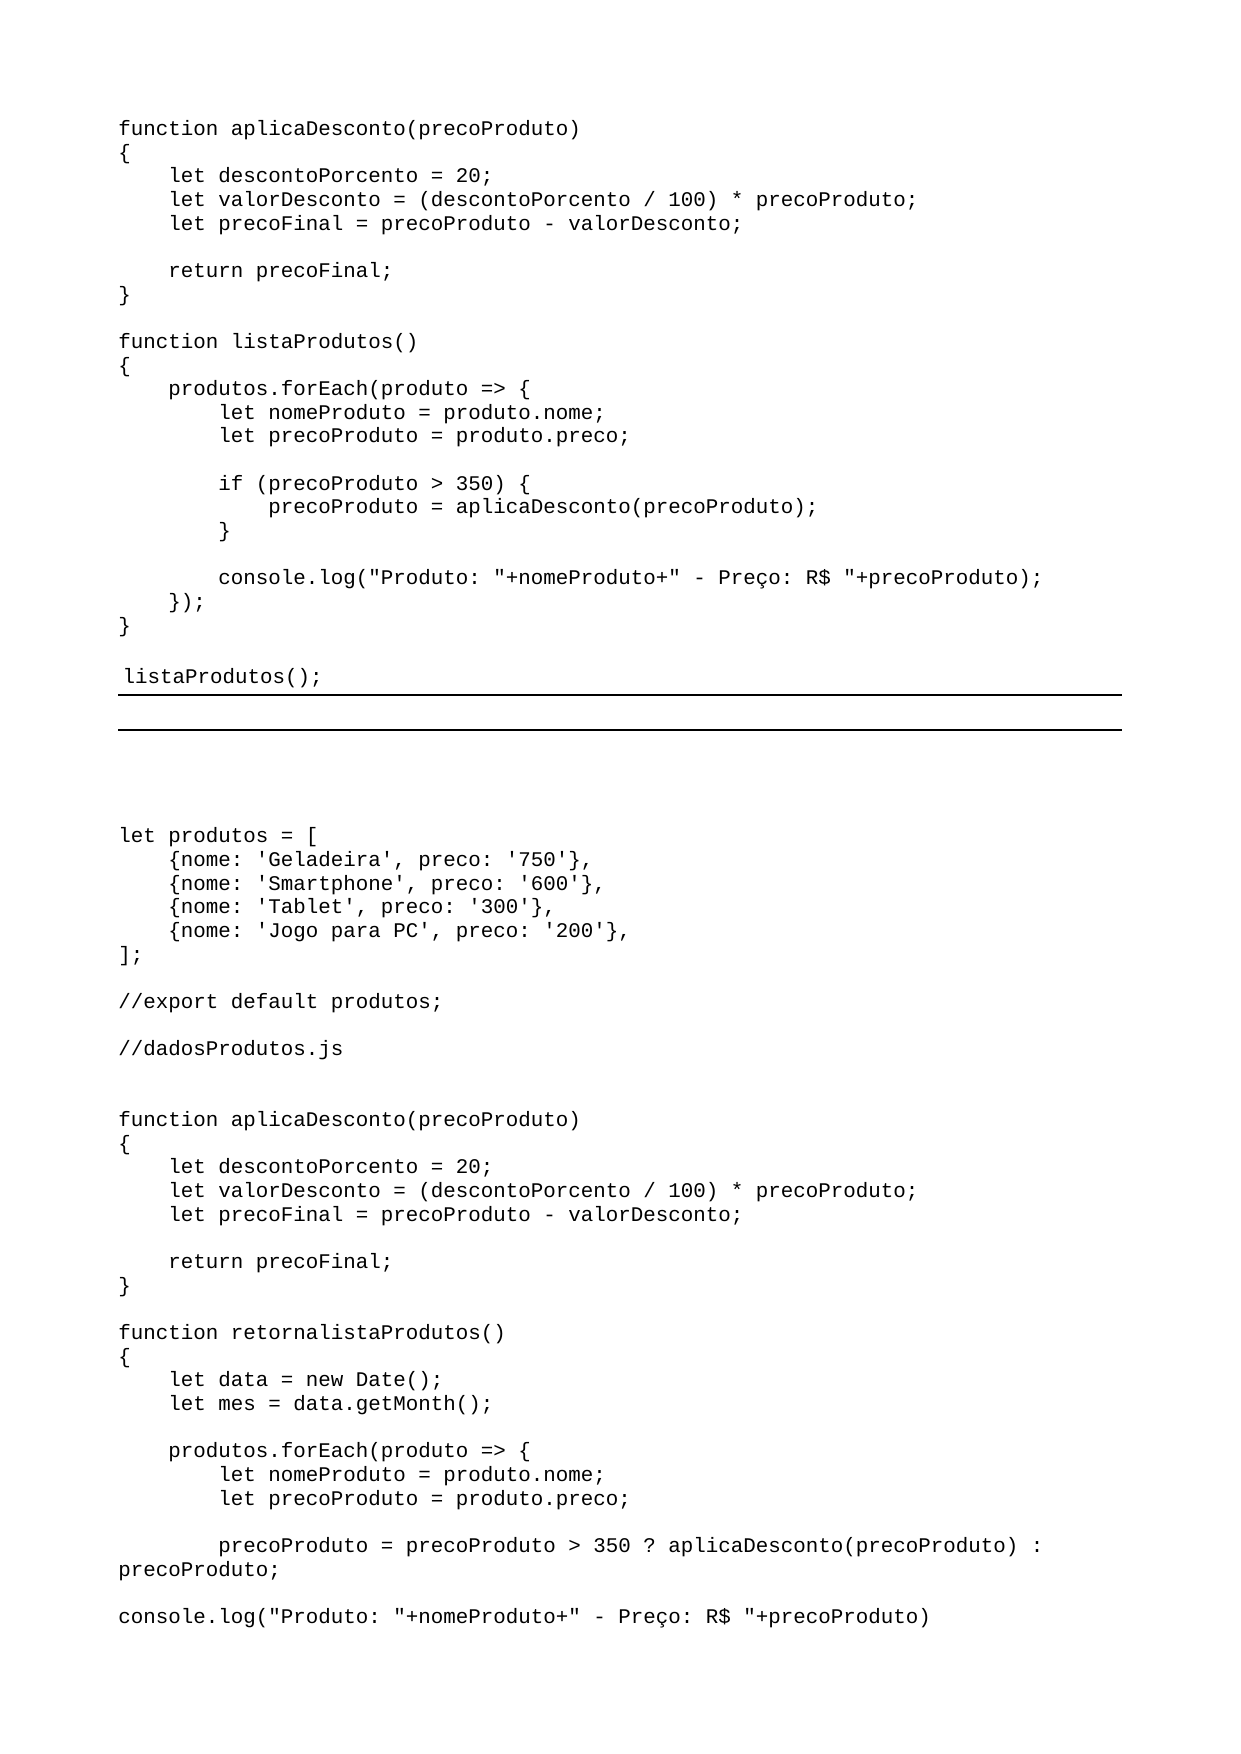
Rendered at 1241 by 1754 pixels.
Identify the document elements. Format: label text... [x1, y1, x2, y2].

text function aplicaDesconto(precoProduto) [118, 118, 1122, 142]
text let mes = data.getMonth(); [118, 1393, 1122, 1417]
text } [118, 1275, 1122, 1298]
text { [118, 1133, 1122, 1157]
text let produtos = [ [118, 826, 1122, 849]
text {nome: 'Jogo para PC', preco: '200'}, [118, 920, 1122, 944]
text let descontoPorcento = 20; [118, 165, 1122, 189]
text listaProdutos(); [118, 662, 1122, 694]
text {nome: 'Tablet', preco: '300'}, [118, 896, 1122, 920]
text produtos.forEach(produto => { [118, 1440, 1122, 1464]
text //export default produtos; [118, 991, 1122, 1015]
text {nome: 'Smartphone', preco: '600'}, [118, 873, 1122, 896]
text }); [118, 591, 1122, 615]
text { [118, 142, 1122, 165]
text if (precoProduto > 350) { [118, 473, 1122, 496]
text return precoFinal; [118, 260, 1122, 284]
text let nomeProduto = produto.nome; [118, 1464, 1122, 1488]
text { [118, 354, 1122, 378]
text return precoFinal; [118, 1251, 1122, 1275]
text precoProduto = precoProduto > 350 ? aplicaDesconto(precoProduto) : precoProduto; [118, 1535, 1122, 1582]
text precoProduto = aplicaDesconto(precoProduto); [118, 496, 1122, 520]
text let descontoPorcento = 20; [118, 1157, 1122, 1180]
text let data = new Date(); [118, 1369, 1122, 1393]
text let valorDesconto = (descontoPorcento / 100) * precoProduto; [118, 189, 1122, 213]
text console.log("Produto: "+nomeProduto+" - Preço: R$ "+precoProduto) [118, 1606, 1122, 1629]
text function aplicaDesconto(precoProduto) [118, 1109, 1122, 1133]
text function retornalistaProdutos() [118, 1322, 1122, 1346]
text let precoProduto = produto.preco; [118, 426, 1122, 449]
text let nomeProduto = produto.nome; [118, 402, 1122, 426]
text console.log("Produto: "+nomeProduto+" - Preço: R$ "+precoProduto); [118, 567, 1122, 591]
text ]; [118, 944, 1122, 967]
text let valorDesconto = (descontoPorcento / 100) * precoProduto; [118, 1180, 1122, 1204]
text function listaProdutos() [118, 331, 1122, 354]
text } [118, 615, 1122, 638]
text produtos.forEach(produto => { [118, 378, 1122, 402]
text } [118, 520, 1122, 544]
text //dadosProdutos.js [118, 1038, 1122, 1062]
text } [118, 284, 1122, 307]
text let precoFinal = precoProduto - valorDesconto; [118, 1204, 1122, 1227]
text let precoProduto = produto.preco; [118, 1488, 1122, 1511]
text { [118, 1346, 1122, 1369]
text let precoFinal = precoProduto - valorDesconto; [118, 213, 1122, 236]
text {nome: 'Geladeira', preco: '750'}, [118, 849, 1122, 873]
